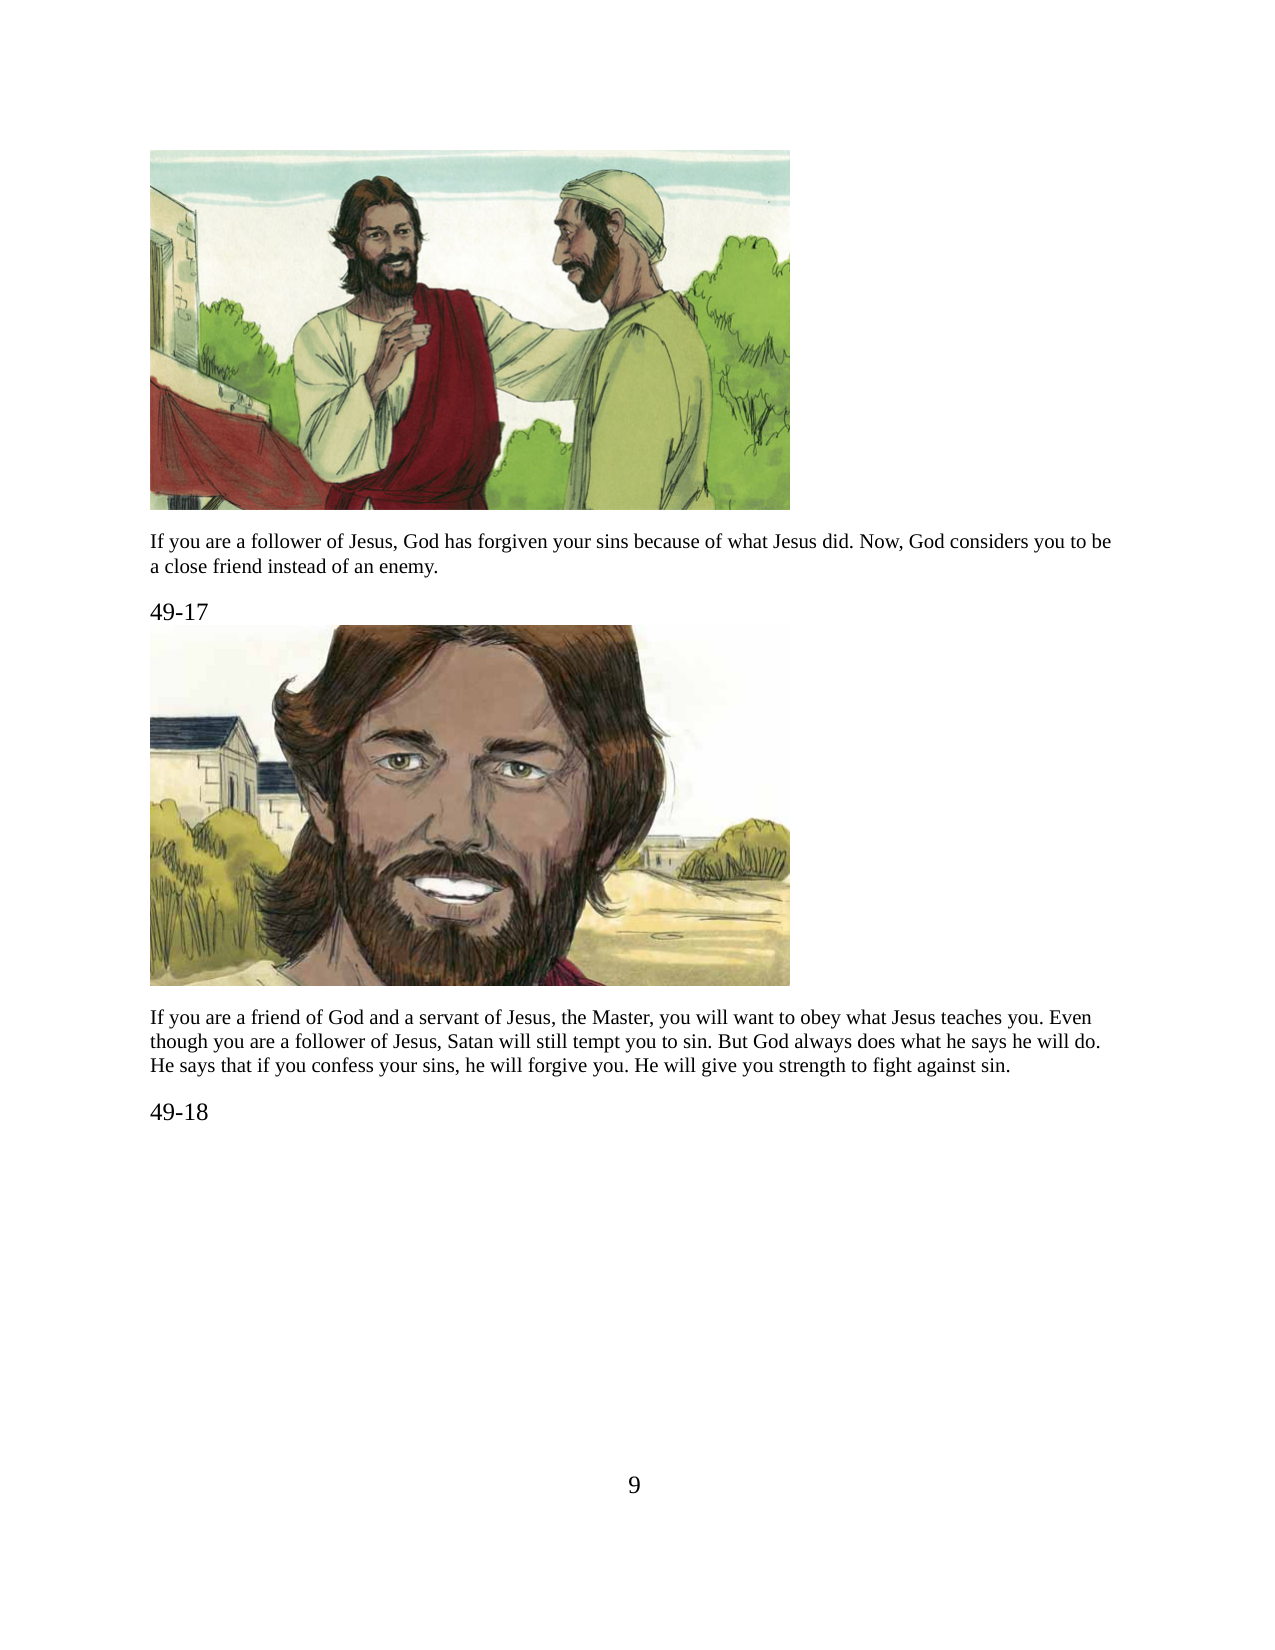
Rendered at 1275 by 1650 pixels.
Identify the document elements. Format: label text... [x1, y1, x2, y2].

picture [150, 625, 790, 986]
subtitle 49-17 [150, 597, 1125, 626]
picture [150, 150, 790, 510]
text If you are a friend of God and a servant of Jesus, the Master, you will want to obey what Jesus teaches you. Even though you are a follower of Jesus, Satan will still tempt you to sin. But God always does what he says he will do. He says that if you confess your sins, he will forgive you. He will give you strength to fight against sin. [150, 1005, 1125, 1077]
text If you are a follower of Jesus, God has forgiven your sins because of what Jesus did. Now, God considers you to be a close friend instead of an enemy. [150, 529, 1125, 578]
subtitle 49-18 [150, 1097, 1125, 1126]
